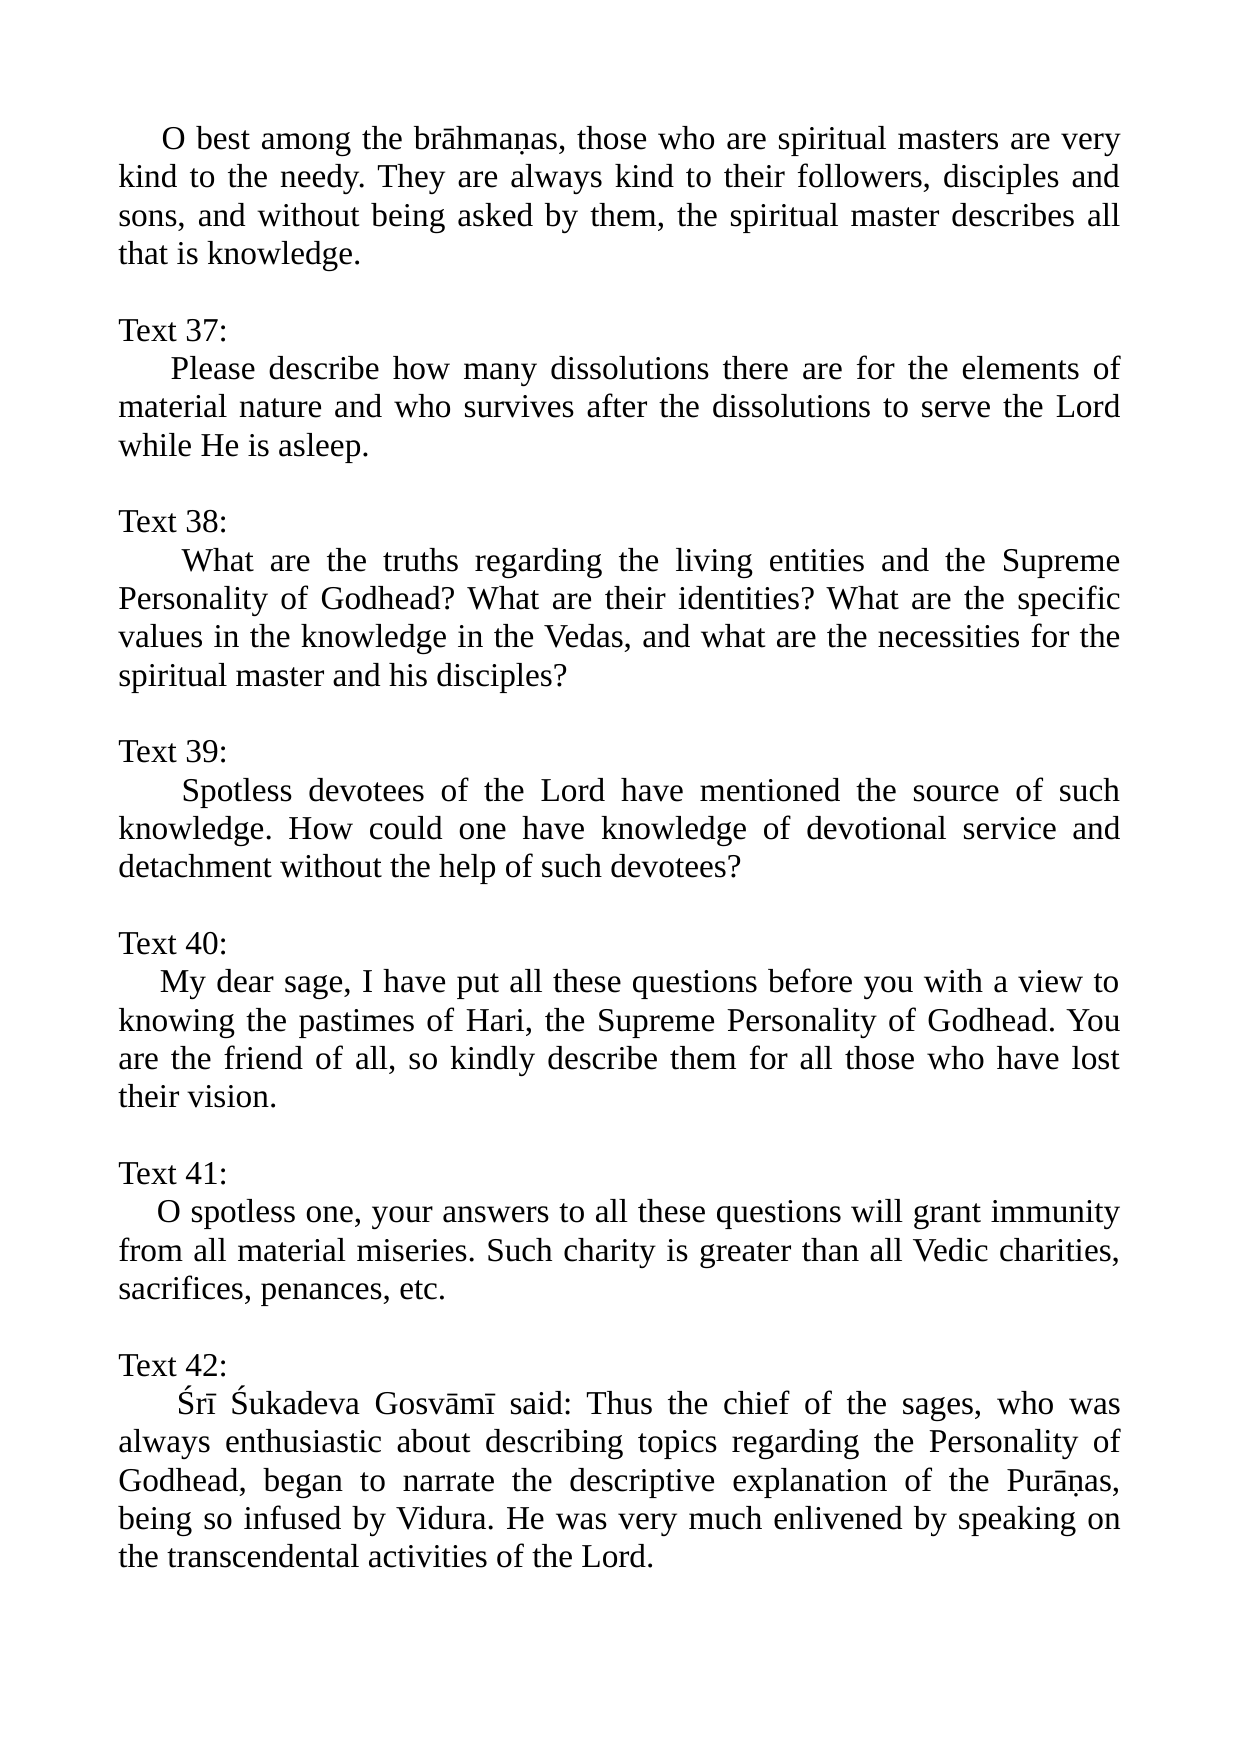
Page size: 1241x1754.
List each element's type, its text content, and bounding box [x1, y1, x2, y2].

text Text 41: [118, 1153, 1122, 1191]
text Text 40: [118, 923, 1122, 961]
text Text 39: [118, 731, 1122, 770]
text What are the truths regarding the living entities and the Supreme Personality of Godhead? What are their identities? What are the specific values in the knowledge in the Vedas, and what are the necessities for the spiritual master and his disciples? [118, 540, 1122, 693]
text Text 42: [118, 1345, 1122, 1383]
text Śrī Śukadeva Gosvāmī said: Thus the chief of the sages, who was always enthusiastic about describing topics regarding the Personality of Godhead, began to narrate the descriptive explanation of the Purāṇas, being so infused by Vidura. He was very much enlivened by speaking on the transcendental activities of the Lord. [118, 1383, 1122, 1575]
text Text 37: [118, 310, 1122, 348]
text O best among the brāhmaṇas, those who are spiritual masters are very kind to the needy. They are always kind to their followers, disciples and sons, and without being asked by them, the spiritual master describes all that is knowledge. [118, 118, 1122, 271]
text My dear sage, I have put all these questions before you with a view to knowing the pastimes of Hari, the Supreme Personality of Godhead. You are the friend of all, so kindly describe them for all those who have lost their vision. [118, 961, 1122, 1115]
text Spotless devotees of the Lord have mentioned the source of such knowledge. How could one have knowledge of devotional service and detachment without the help of such devotees? [118, 770, 1122, 885]
text Please describe how many dissolutions there are for the elements of material nature and who survives after the dissolutions to serve the Lord while He is asleep. [118, 348, 1122, 463]
text Text 38: [118, 501, 1122, 540]
text O spotless one, your answers to all these questions will grant immunity from all material miseries. Such charity is greater than all Vedic charities, sacrifices, penances, etc. [118, 1191, 1122, 1306]
